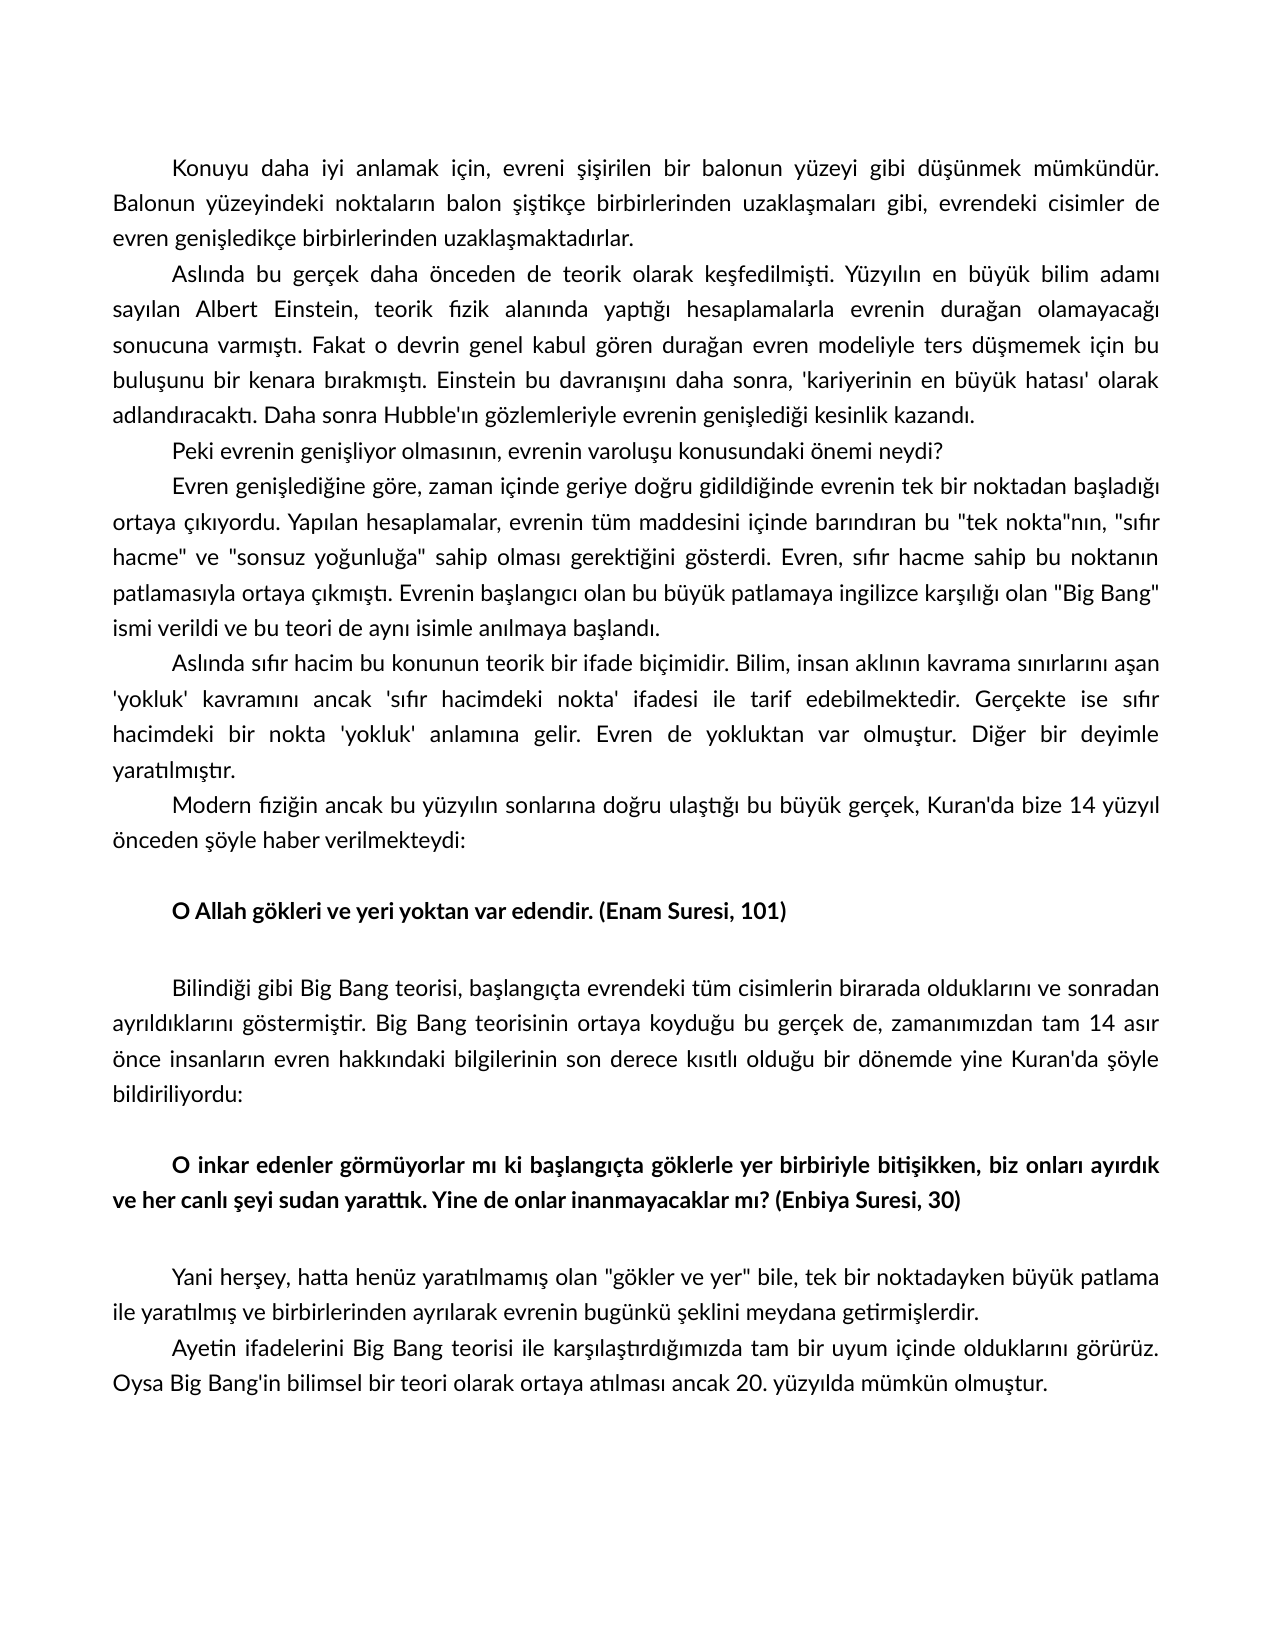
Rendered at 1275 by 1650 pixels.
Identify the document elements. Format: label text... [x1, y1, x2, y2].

text Evren genişlediğine göre, zaman içinde geriye doğru gidildiğinde evrenin tek bir noktadan başladığı ortaya çıkıyordu. Yapılan hesaplamalar, evrenin tüm maddesini içinde barındıran bu "tek nokta"nın, "sıfır hacme" ve "sonsuz yoğunluğa" sahip olması gerektiğini gösterdi. Evren, sıfır hacme sahip bu noktanın patlamasıyla ortaya çıkmıştı. Evrenin başlangıcı olan bu büyük patlamaya ingilizce karşılığı olan "Big Bang" ismi verildi ve bu teori de aynı isimle anılmaya başlandı. [112, 466, 1161, 643]
text Konuyu daha iyi anlamak için, evreni şişirilen bir balonun yüzeyi gibi düşünmek mümkündür. Balonun yüzeyindeki noktaların balon şiştikçe birbirlerinden uzaklaşmaları gibi, evrendeki cisimler de evren genişledikçe birbirlerinden uzaklaşmaktadırlar. [112, 148, 1161, 254]
text Ayetin ifadelerini Big Bang teorisi ile karşılaştırdığımızda tam bir uyum içinde olduklarını görürüz. Oysa Big Bang'in bilimsel bir teori olarak ortaya atılması ancak 20. yüzyılda mümkün olmuştur. [112, 1328, 1161, 1398]
text Peki evrenin genişliyor olmasının, evrenin varoluşu konusundaki önemi neydi? [112, 431, 1161, 466]
text O Allah gökleri ve yeri yoktan var edendir. (Enam Suresi, 101) [112, 891, 1161, 927]
text O inkar edenler görmüyorlar mı ki başlangıçta göklerle yer birbiriyle bitişikken, biz onları ayırdık ve her canlı şeyi sudan yarattık. Yine de onlar inanmayacaklar mı? (Enbiya Suresi, 30) [112, 1145, 1161, 1216]
text Bilindiği gibi Big Bang teorisi, başlangıçta evrendeki tüm cisimlerin birarada olduklarını ve sonradan ayrıldıklarını göstermiştir. Big Bang teorisinin ortaya koyduğu bu gerçek de, zamanımızdan tam 14 asır önce insanların evren hakkındaki bilgilerinin son derece kısıtlı olduğu bir dönemde yine Kuran'da şöyle bildiriliyordu: [112, 968, 1161, 1109]
text Aslında bu gerçek daha önceden de teorik olarak keşfedilmişti. Yüzyılın en büyük bilim adamı sayılan Albert Einstein, teorik fizik alanında yaptığı hesaplamalarla evrenin durağan olamayacağı sonucuna varmıştı. Fakat o devrin genel kabul gören durağan evren modeliyle ters düşmemek için bu buluşunu bir kenara bırakmıştı. Einstein bu davranışını daha sonra, 'kariyerinin en büyük hatası' olarak adlandıracaktı. Daha sonra Hubble'ın gözlemleriyle evrenin genişlediği kesinlik kazandı. [112, 254, 1161, 431]
text Modern fiziğin ancak bu yüzyılın sonlarına doğru ulaştığı bu büyük gerçek, Kuran'da bize 14 yüzyıl önceden şöyle haber verilmekteydi: [112, 785, 1161, 856]
text Yani herşey, hatta henüz yaratılmamış olan "gökler ve yer" bile, tek bir noktadayken büyük patlama ile yaratılmış ve birbirlerinden ayrılarak evrenin bugünkü şeklini meydana getirmişlerdir. [112, 1257, 1161, 1328]
text Aslında sıfır hacim bu konunun teorik bir ifade biçimidir. Bilim, insan aklının kavrama sınırlarını aşan 'yokluk' kavramını ancak 'sıfır hacimdeki nokta' ifadesi ile tarif edebilmektedir. Gerçekte ise sıfır hacimdeki bir nokta 'yokluk' anlamına gelir. Evren de yokluktan var olmuştur. Diğer bir deyimle yaratılmıştır. [112, 643, 1161, 785]
